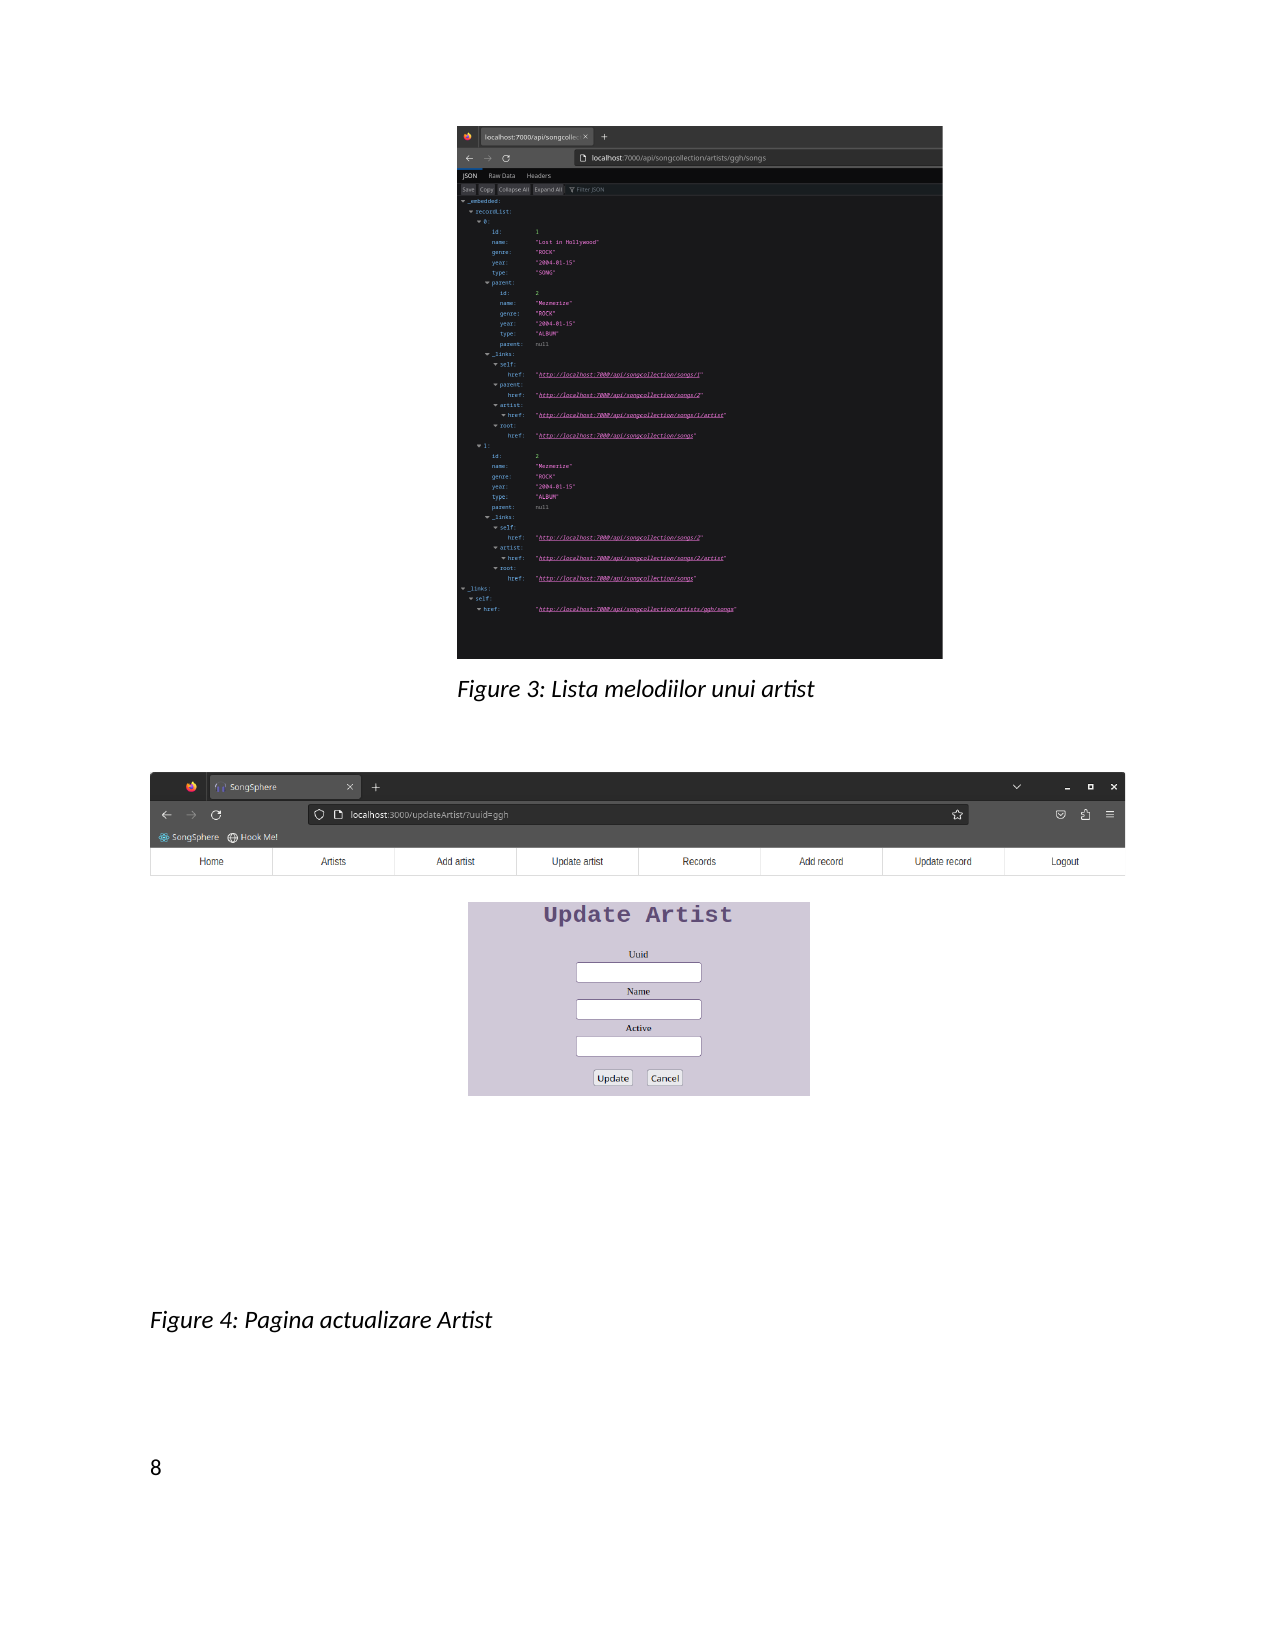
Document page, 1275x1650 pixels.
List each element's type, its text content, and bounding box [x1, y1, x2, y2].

text Figure 4: Pagina actualizare Artist [150, 1290, 1125, 1335]
picture [150, 772, 1125, 1290]
text Figure 3: Lista melodiilor unui artist [457, 138, 943, 703]
